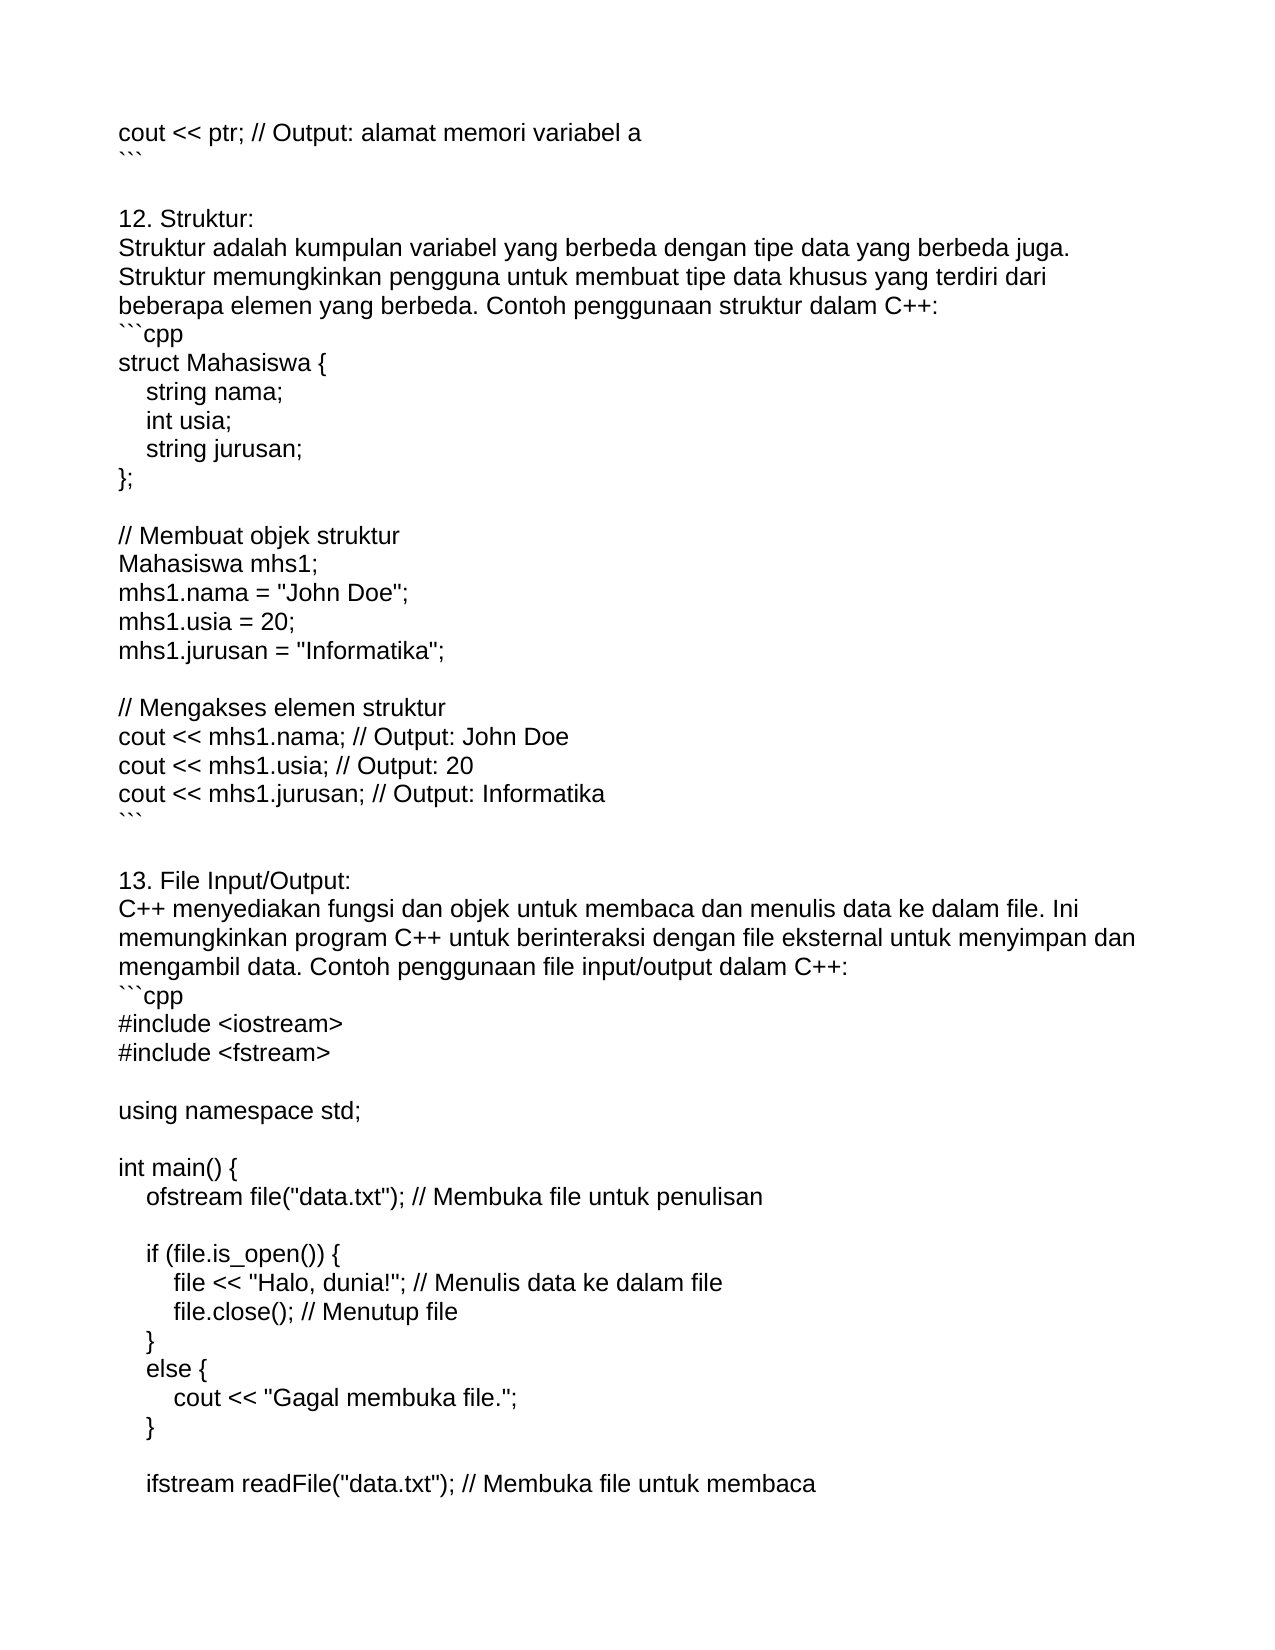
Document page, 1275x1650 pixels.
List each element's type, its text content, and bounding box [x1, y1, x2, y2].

text int usia; [118, 406, 1157, 434]
text ```cpp [118, 319, 1157, 348]
text #include <iostream> [118, 1009, 1157, 1038]
text using namespace std; [118, 1096, 1157, 1124]
text 12. Struktur: [118, 204, 1157, 233]
text #include <fstream> [118, 1038, 1157, 1067]
text cout << "Gagal membuka file."; [118, 1383, 1157, 1412]
text C++ menyediakan fungsi dan objek untuk membaca dan menulis data ke dalam file. Ini memungkinkan program C++ untuk berinteraksi dengan file eksternal untuk menyimpan dan mengambil data. Contoh penggunaan file input/output dalam C++: [118, 894, 1157, 981]
text ``` [118, 147, 1157, 176]
text Struktur adalah kumpulan variabel yang berbeda dengan tipe data yang berbeda juga. Struktur memungkinkan pengguna untuk membuat tipe data khusus yang terdiri dari beberapa elemen yang berbeda. Contoh penggunaan struktur dalam C++: [118, 233, 1157, 319]
text cout << ptr; // Output: alamat memori variabel a [118, 118, 1157, 147]
text string nama; [118, 377, 1157, 406]
text else { [118, 1354, 1157, 1383]
text cout << mhs1.jurusan; // Output: Informatika [118, 779, 1157, 808]
text } [118, 1326, 1157, 1354]
text ofstream file("data.txt"); // Membuka file untuk penulisan [118, 1182, 1157, 1211]
text struct Mahasiswa { [118, 348, 1157, 377]
text int main() { [118, 1153, 1157, 1182]
text string jurusan; [118, 434, 1157, 463]
text file.close(); // Menutup file [118, 1297, 1157, 1326]
text Mahasiswa mhs1; [118, 549, 1157, 578]
text cout << mhs1.usia; // Output: 20 [118, 751, 1157, 779]
text 13. File Input/Output: [118, 866, 1157, 894]
text // Membuat objek struktur [118, 521, 1157, 549]
text ifstream readFile("data.txt"); // Membuka file untuk membaca [118, 1469, 1157, 1498]
text ``` [118, 808, 1157, 837]
text ```cpp [118, 981, 1157, 1009]
text } [118, 1412, 1157, 1441]
text // Mengakses elemen struktur [118, 693, 1157, 722]
text mhs1.usia = 20; [118, 607, 1157, 636]
text mhs1.nama = "John Doe"; [118, 578, 1157, 607]
text cout << mhs1.nama; // Output: John Doe [118, 722, 1157, 751]
text mhs1.jurusan = "Informatika"; [118, 636, 1157, 664]
text }; [118, 463, 1157, 492]
text if (file.is_open()) { [118, 1239, 1157, 1268]
text file << "Halo, dunia!"; // Menulis data ke dalam file [118, 1268, 1157, 1297]
